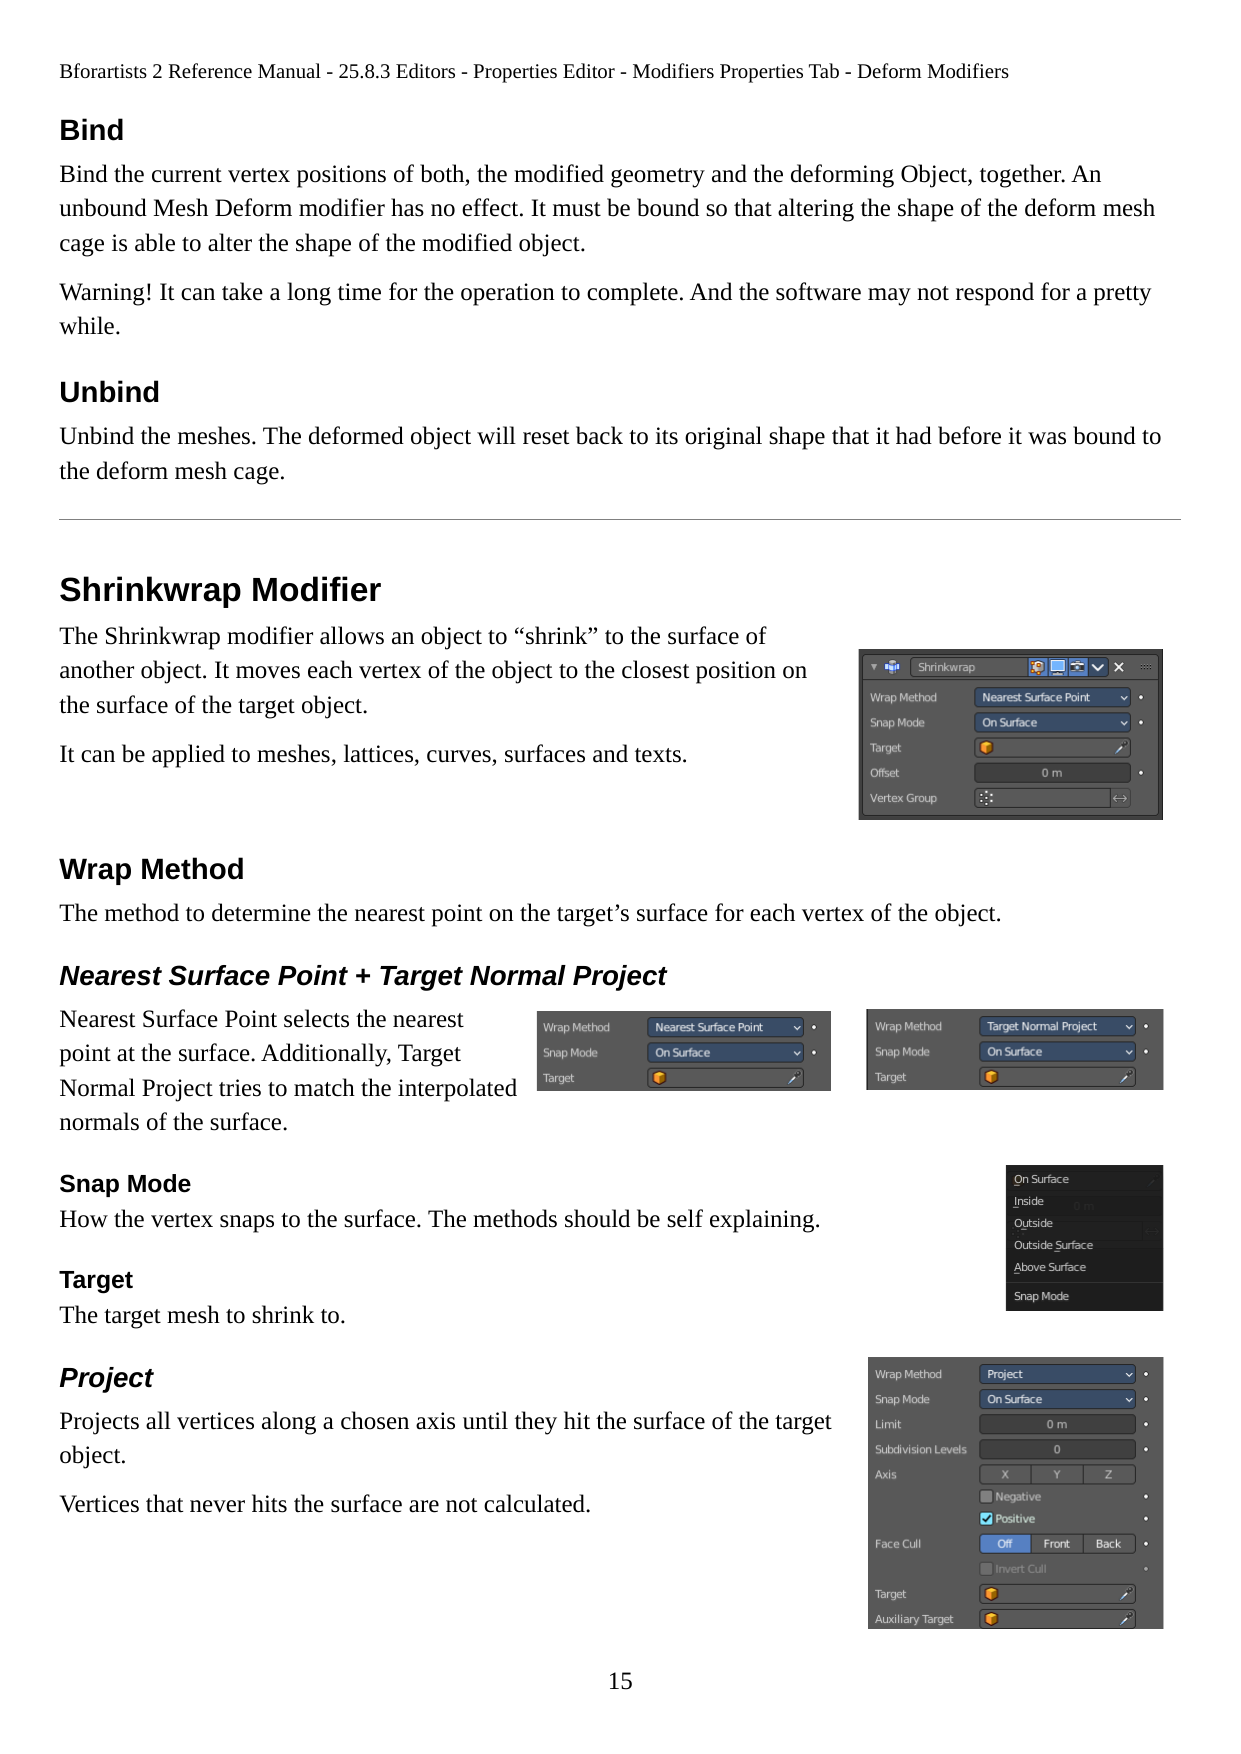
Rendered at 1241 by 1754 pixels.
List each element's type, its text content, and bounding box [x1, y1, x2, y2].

subtitle [1164, 1362, 1181, 1393]
picture [858, 649, 1163, 820]
subtitle Bind [59, 113, 1181, 146]
subtitle Project [59, 1362, 868, 1393]
text It can be applied to meshes, lattices, curves, surfaces and texts. [59, 739, 858, 768]
text Projects all vertices along a chosen axis until they hit the surface of the target object. [59, 1406, 868, 1469]
subtitle Unbind [59, 375, 1181, 409]
subtitle Nearest Surface Point + Target Normal Project [59, 959, 1181, 991]
text Warning! It can take a long time for the operation to complete. And the software may not respond for a pretty while. [59, 277, 1181, 340]
picture [1005, 1165, 1164, 1311]
text The Shrinkwrap modifier allows an object to “shrink” to the surface of another object. It moves each vertex of the object to the closest position on the surface of the target object. [59, 621, 1181, 719]
subtitle Wrap Method [59, 852, 1181, 885]
text The target mesh to shrink to. [59, 1300, 1181, 1329]
subtitle Shrinkwrap Modifier [59, 570, 1181, 608]
picture [868, 1357, 1164, 1629]
text The method to determine the nearest point on the target’s surface for each vertex of the object. [59, 898, 1181, 927]
text Unbind the meshes. The deformed object will reset back to its original shape that it had before it was bound to the deform mesh cage. [59, 421, 1181, 484]
text Bind the current vertex positions of both, the modified geometry and the deforming Object, together. An unbound Mesh Deform modifier has no effect. It must be bound so that altering the shape of the deform mesh cage is able to alter the shape of the modified object. [59, 159, 1181, 257]
subtitle Target [59, 1265, 1005, 1294]
subtitle [1164, 1265, 1181, 1294]
text Nearest Surface Point selects the nearest point at the surface. Additionally, Target Normal Project tries to match the interpolated normals of the surface. [59, 1004, 1181, 1136]
subtitle Snap Mode [59, 1169, 1005, 1197]
picture [536, 1011, 831, 1091]
text Vertices that never hits the surface are not calculated. [59, 1489, 868, 1518]
subtitle [1164, 1169, 1181, 1197]
picture [866, 1009, 1164, 1090]
text How the vertex snaps to the surface. The methods should be self explaining. [59, 1204, 1005, 1232]
